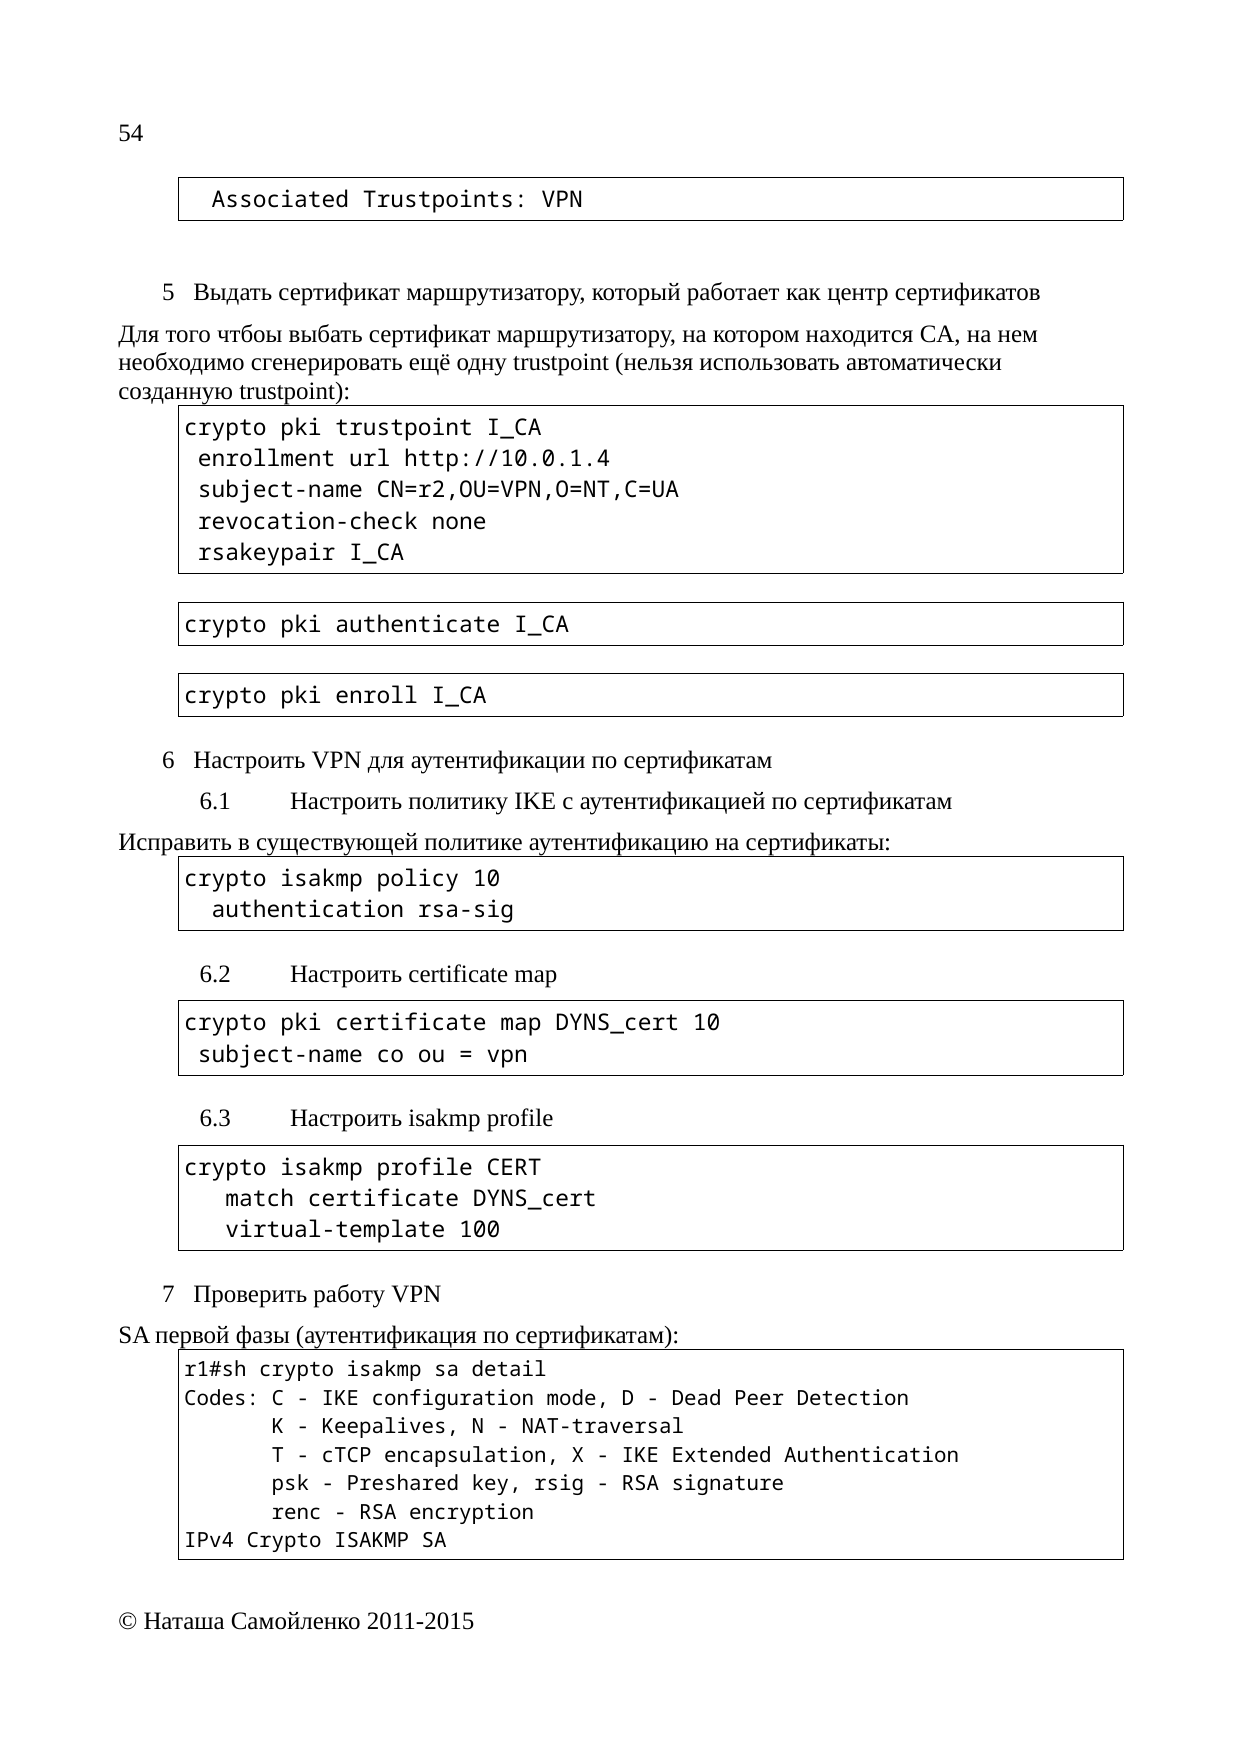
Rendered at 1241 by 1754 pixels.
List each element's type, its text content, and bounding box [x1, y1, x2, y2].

table_header crypto pki certificate map DYNS_cert 10 subject-name co ou = vpn [179, 1001, 1123, 1074]
text SA первой фазы (аутентификация по сертификатам): [118, 1320, 1122, 1349]
table_header r1#sh crypto isakmp sa detail Codes: C - IKE configuration mode, D - Dead Peer Detection K - Keepalives, N - NAT-traversal T - cTCP encapsulation, X - IKE Extended Authentication psk - Preshared key, rsig - RSA signature renc - RSA encryption IPv4 Crypto ISAKMP SA [179, 1350, 1123, 1559]
list Настроить VPN для аутентификации по сертификатам [156, 745, 1122, 774]
table_header crypto isakmp policy 10 authentication rsa-sig [179, 857, 1123, 930]
table_header crypto pki trustpoint I_CA enrollment url http://10.0.1.4 subject-name CN=r2,OU=VPN,O=NT,C=UA revocation-check none rsakeypair I_CA [179, 406, 1123, 573]
text Для того чтбоы выбать сертификат маршрутизатору, на котором находится CA, на нем необходимо сгенерировать ещё одну trustpoint (нельзя использовать автоматически созданную trustpoint): [118, 319, 1122, 405]
list Настроить политику IKE с аутентификацией по сертификатам [193, 786, 1122, 815]
list Настроить certificate map [193, 959, 1122, 988]
list Выдать сертификат маршрутизатору, который работает как центр сертификатов [156, 277, 1122, 306]
table_header crypto pki authenticate I_CA [179, 603, 1123, 644]
text Исправить в существующей политике аутентификацию на сертификаты: [118, 827, 1122, 856]
table_header crypto isakmp profile CERT match certificate DYNS_cert virtual-template 100 [179, 1146, 1123, 1250]
list Проверить работу VPN [156, 1279, 1122, 1307]
list Настроить isakmp profile [193, 1103, 1122, 1132]
table_header crypto pki enroll I_CA [179, 674, 1123, 716]
table_header Associated Trustpoints: VPN [179, 178, 1123, 220]
